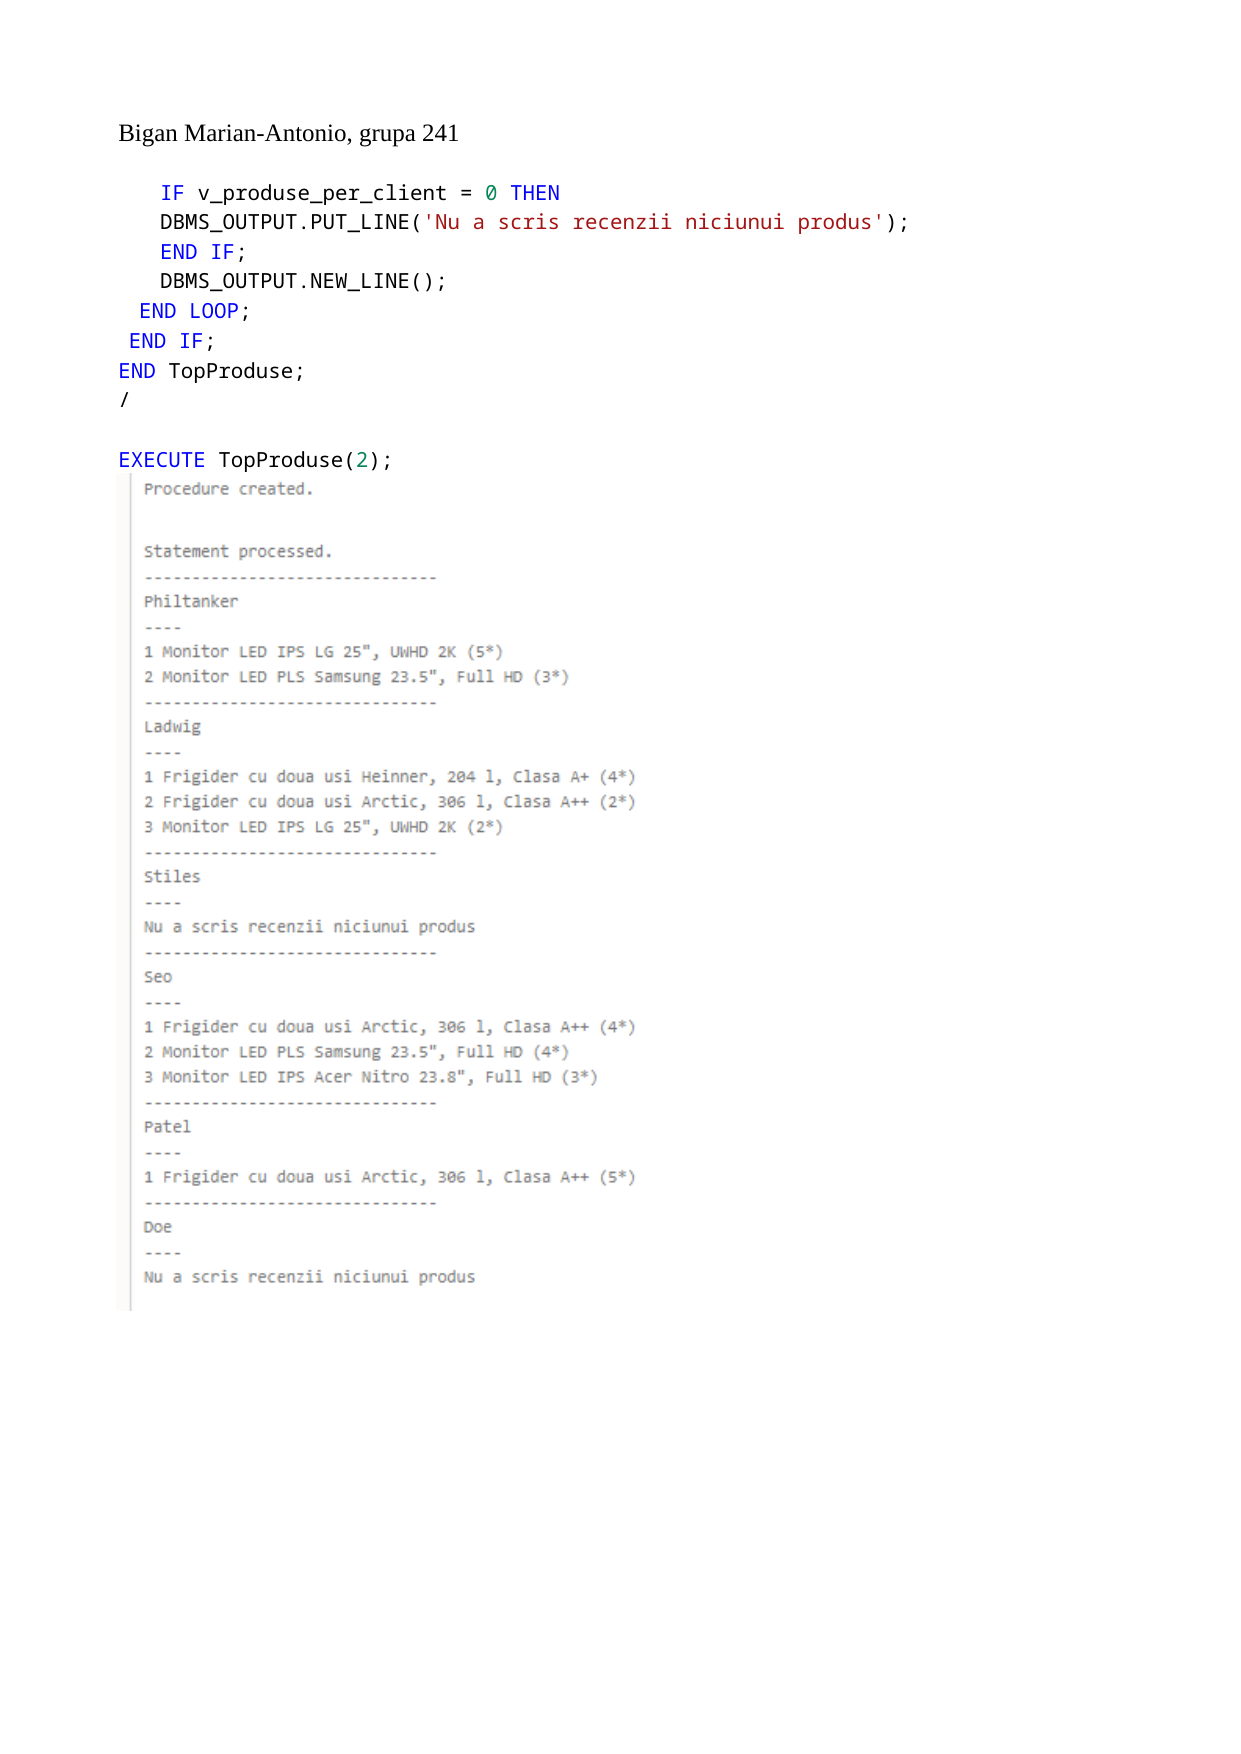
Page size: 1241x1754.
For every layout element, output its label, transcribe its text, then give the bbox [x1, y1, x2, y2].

text END IF; [118, 325, 1122, 354]
text DBMS_OUTPUT.NEW_LINE(); [118, 265, 1122, 295]
text END LOOP; [118, 295, 1122, 325]
text IF v_produse_per_client = 0 THEN [118, 176, 1122, 206]
text END IF; [118, 236, 1122, 265]
text DBMS_OUTPUT.PUT_LINE('Nu a scris recenzii niciunui produs'); [118, 206, 1122, 236]
picture [116, 473, 674, 1311]
text / [118, 384, 1122, 414]
text END TopProduse; [118, 354, 1122, 384]
text EXECUTE TopProduse(2); [118, 443, 1122, 473]
